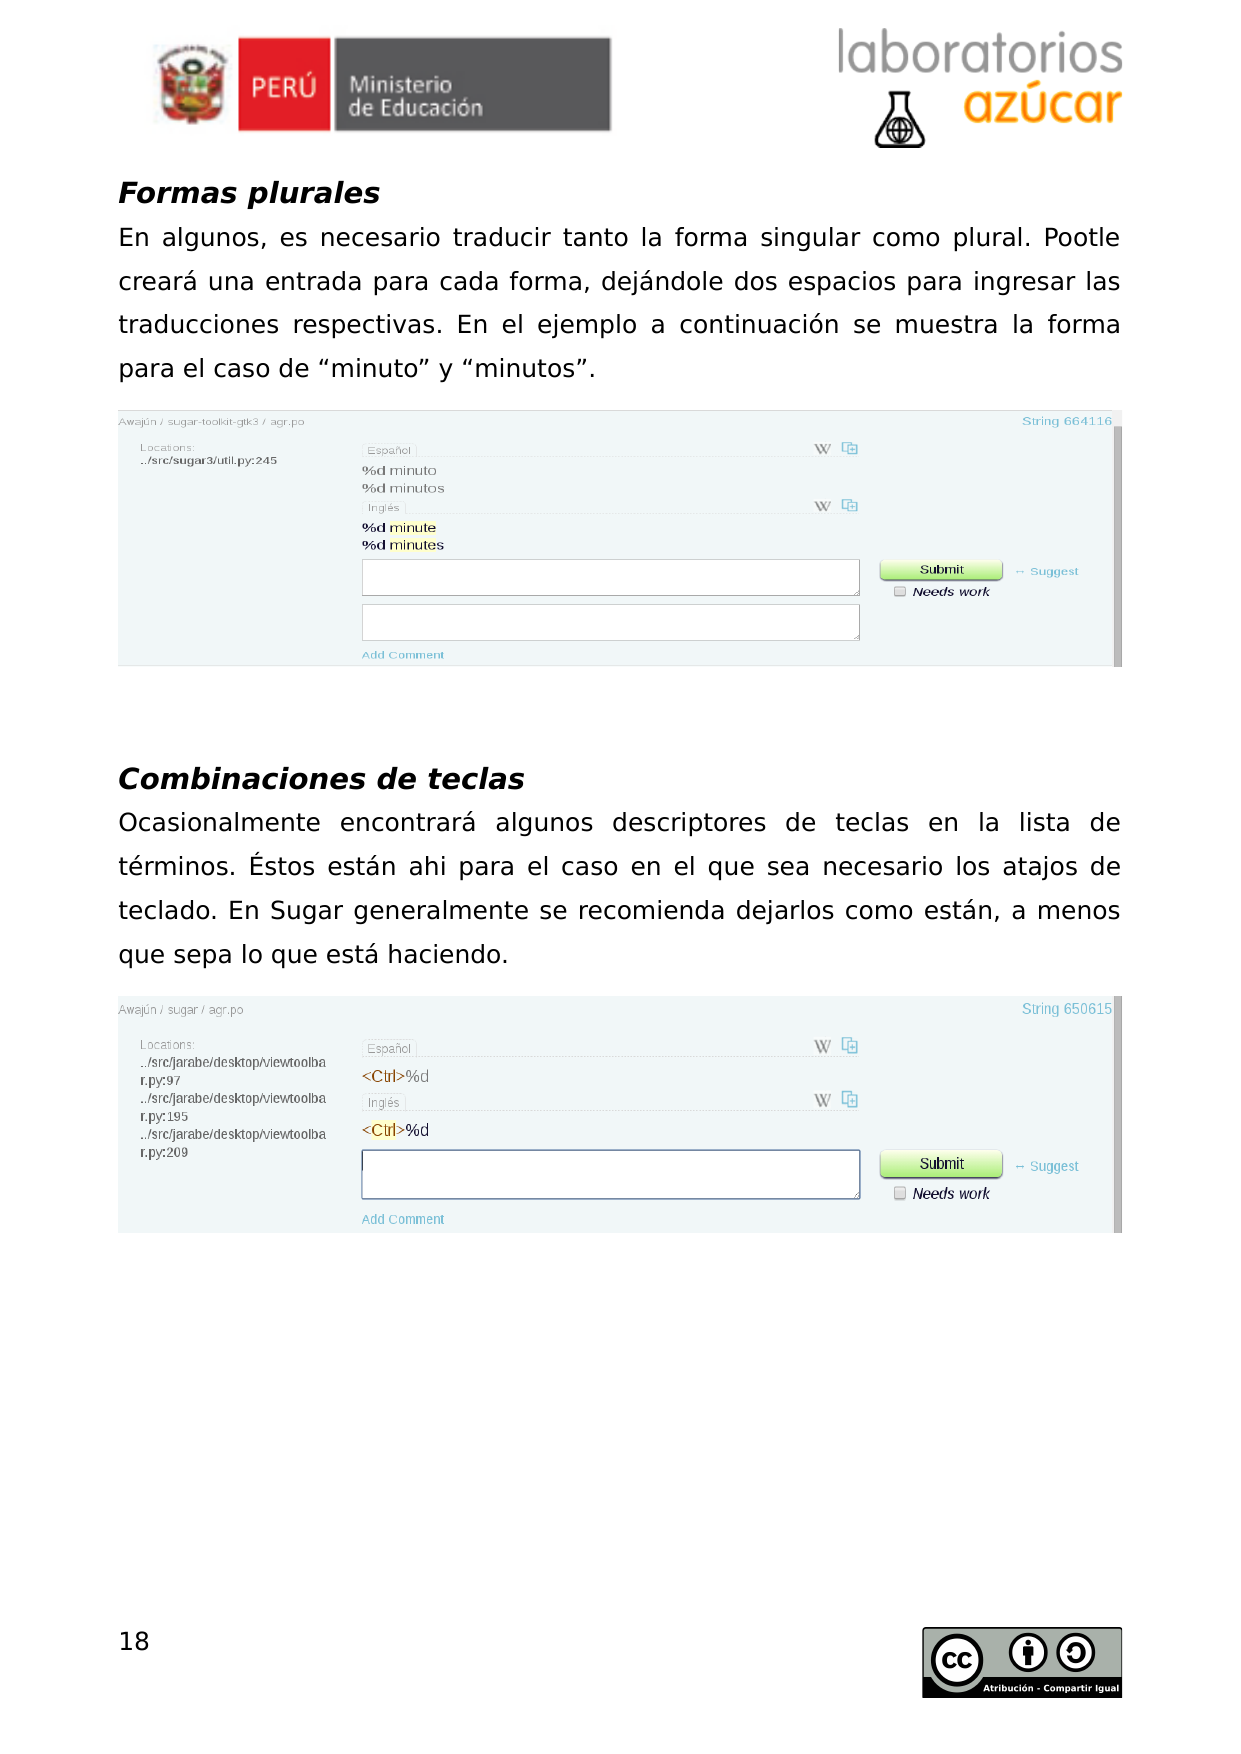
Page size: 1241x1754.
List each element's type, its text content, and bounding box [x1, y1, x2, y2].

subtitle Combinaciones de teclas [118, 762, 1122, 796]
picture [118, 996, 1123, 1233]
subtitle Formas plurales [118, 177, 1122, 211]
picture [922, 1627, 1123, 1698]
picture [838, 28, 1123, 148]
text En algunos, es necesario traducir tanto la forma singular como plural. Pootle creará una entrada para cada forma, dejándole dos espacios para ingresar las traducciones respectivas. En el ejemplo a continuación se muestra la forma para el caso de “minuto” y “minutos”. [118, 223, 1122, 384]
picture [137, 22, 631, 148]
picture [118, 410, 1123, 667]
text Ocasionalmente encontrará algunos descriptores de teclas en la lista de términos. Éstos están ahi para el caso en el que sea necesario los atajos de teclado. En Sugar generalmente se recomienda dejarlos como están, a menos que sepa lo que está haciendo. [118, 808, 1122, 969]
